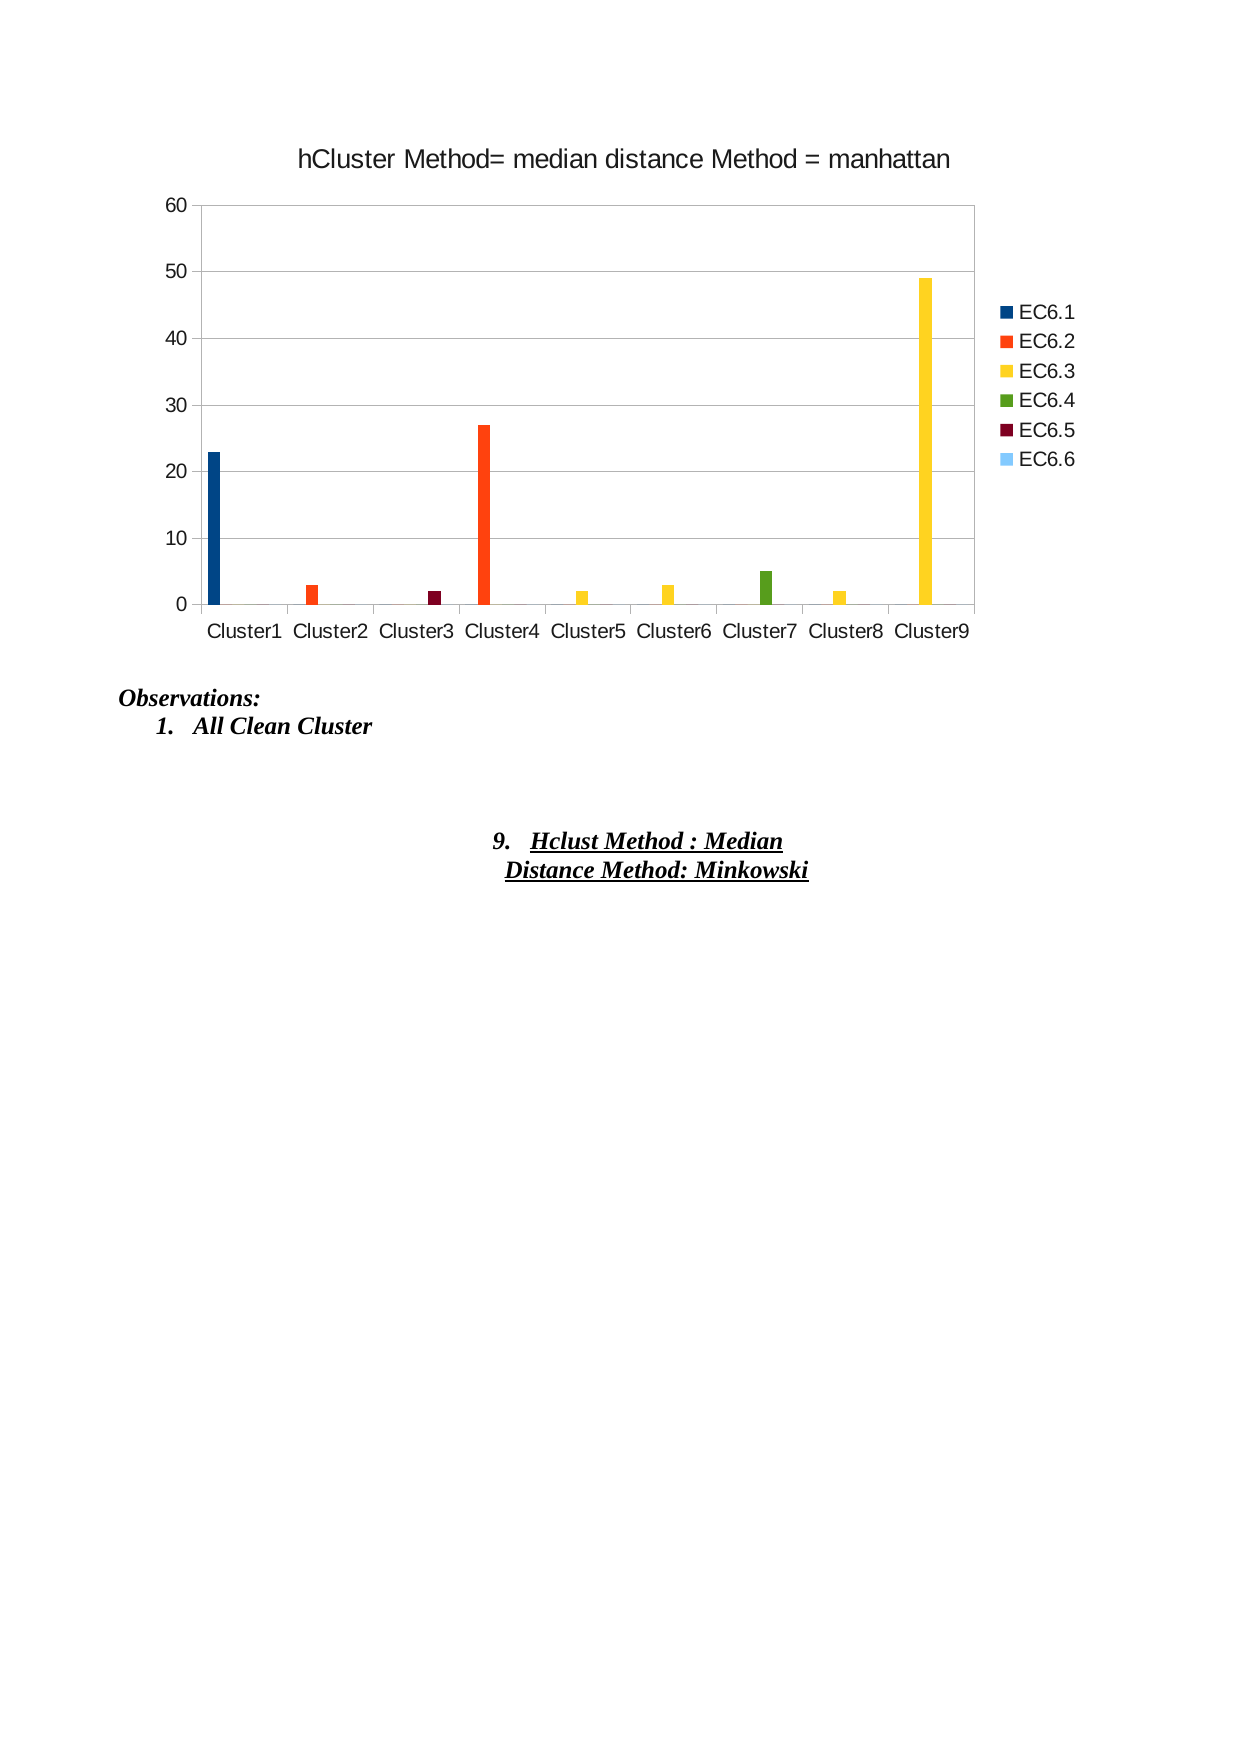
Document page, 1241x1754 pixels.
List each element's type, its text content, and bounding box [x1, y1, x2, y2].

list Distance Method: Minkowski [156, 855, 1122, 884]
text Observations: [118, 683, 1122, 711]
list Hclust Method : Median [156, 826, 1122, 855]
list All Clean Cluster [156, 711, 1122, 740]
